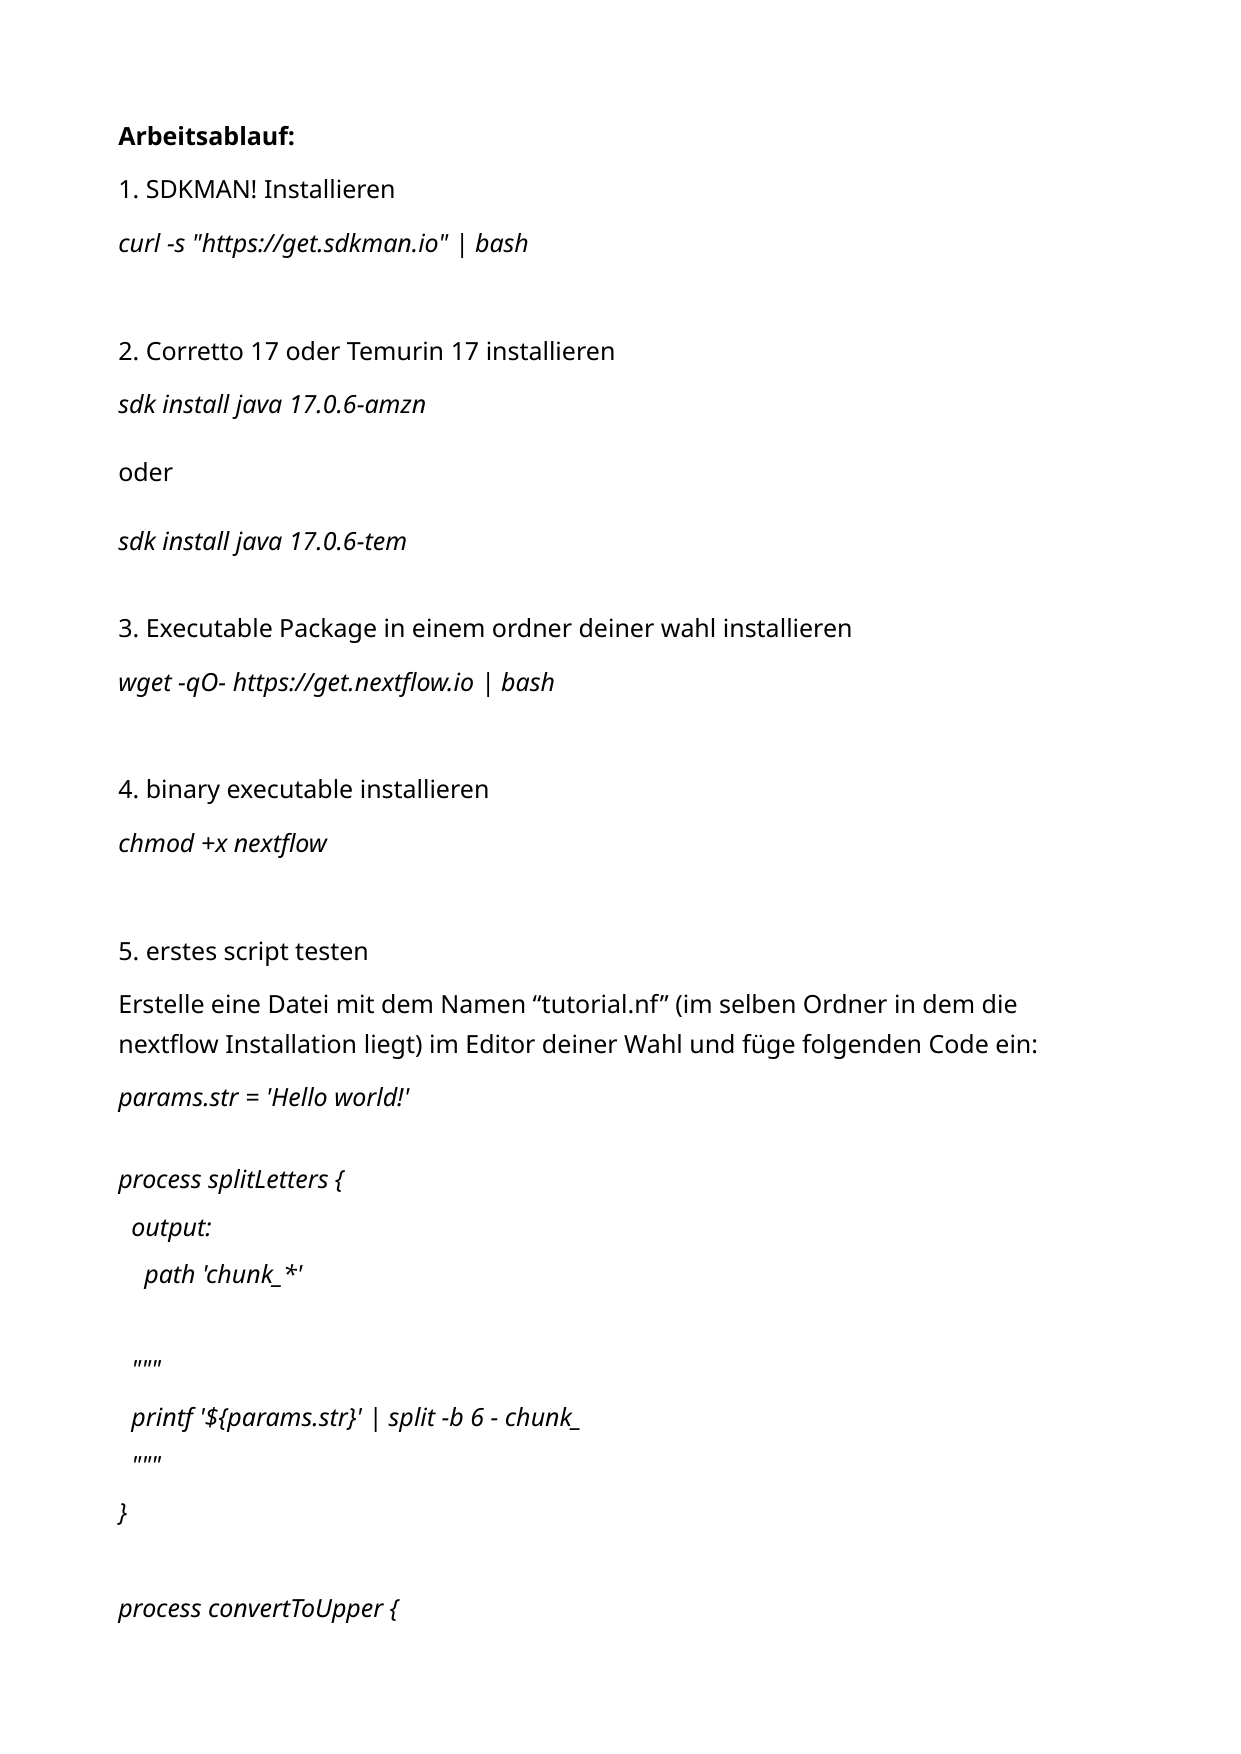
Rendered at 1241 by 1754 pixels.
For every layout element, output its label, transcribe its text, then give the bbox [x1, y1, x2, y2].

text path 'chunk_*' [118, 1257, 1122, 1291]
text 1. SDKMAN! Installieren [118, 172, 1122, 206]
text """ [118, 1447, 1122, 1481]
text printf '${params.str}' | split -b 6 - chunk_ [118, 1400, 1122, 1434]
text wget -qO- https://get.nextflow.io | bash [118, 665, 1122, 699]
text 5. erstes script testen [118, 933, 1122, 967]
text 3. Executable Package in einem ordner deiner wahl installieren [118, 611, 1122, 645]
text chmod +x nextflow [118, 826, 1122, 860]
text sdk install java 17.0.6-amzn [118, 387, 1122, 421]
text output: [118, 1209, 1122, 1243]
text process splitLetters { [118, 1162, 1122, 1196]
text curl -s "https://get.sdkman.io" | bash [118, 226, 1122, 260]
text Erstelle eine Datei mit dem Namen “tutorial.nf” (im selben Ordner in dem die nextflow Installation liegt) im Editor deiner Wahl und füge folgenden Code ein: [118, 987, 1122, 1060]
text Arbeitsablauf: [118, 118, 1122, 152]
text oder [118, 455, 1122, 489]
text sdk install java 17.0.6-tem [118, 523, 1122, 557]
text 2. Corretto 17 oder Temurin 17 installieren [118, 333, 1122, 367]
text process convertToUpper { [118, 1590, 1122, 1624]
text params.str = 'Hello world!' [118, 1080, 1122, 1114]
text """ [118, 1352, 1122, 1386]
text 4. binary executable installieren [118, 772, 1122, 806]
text } [118, 1495, 1122, 1529]
